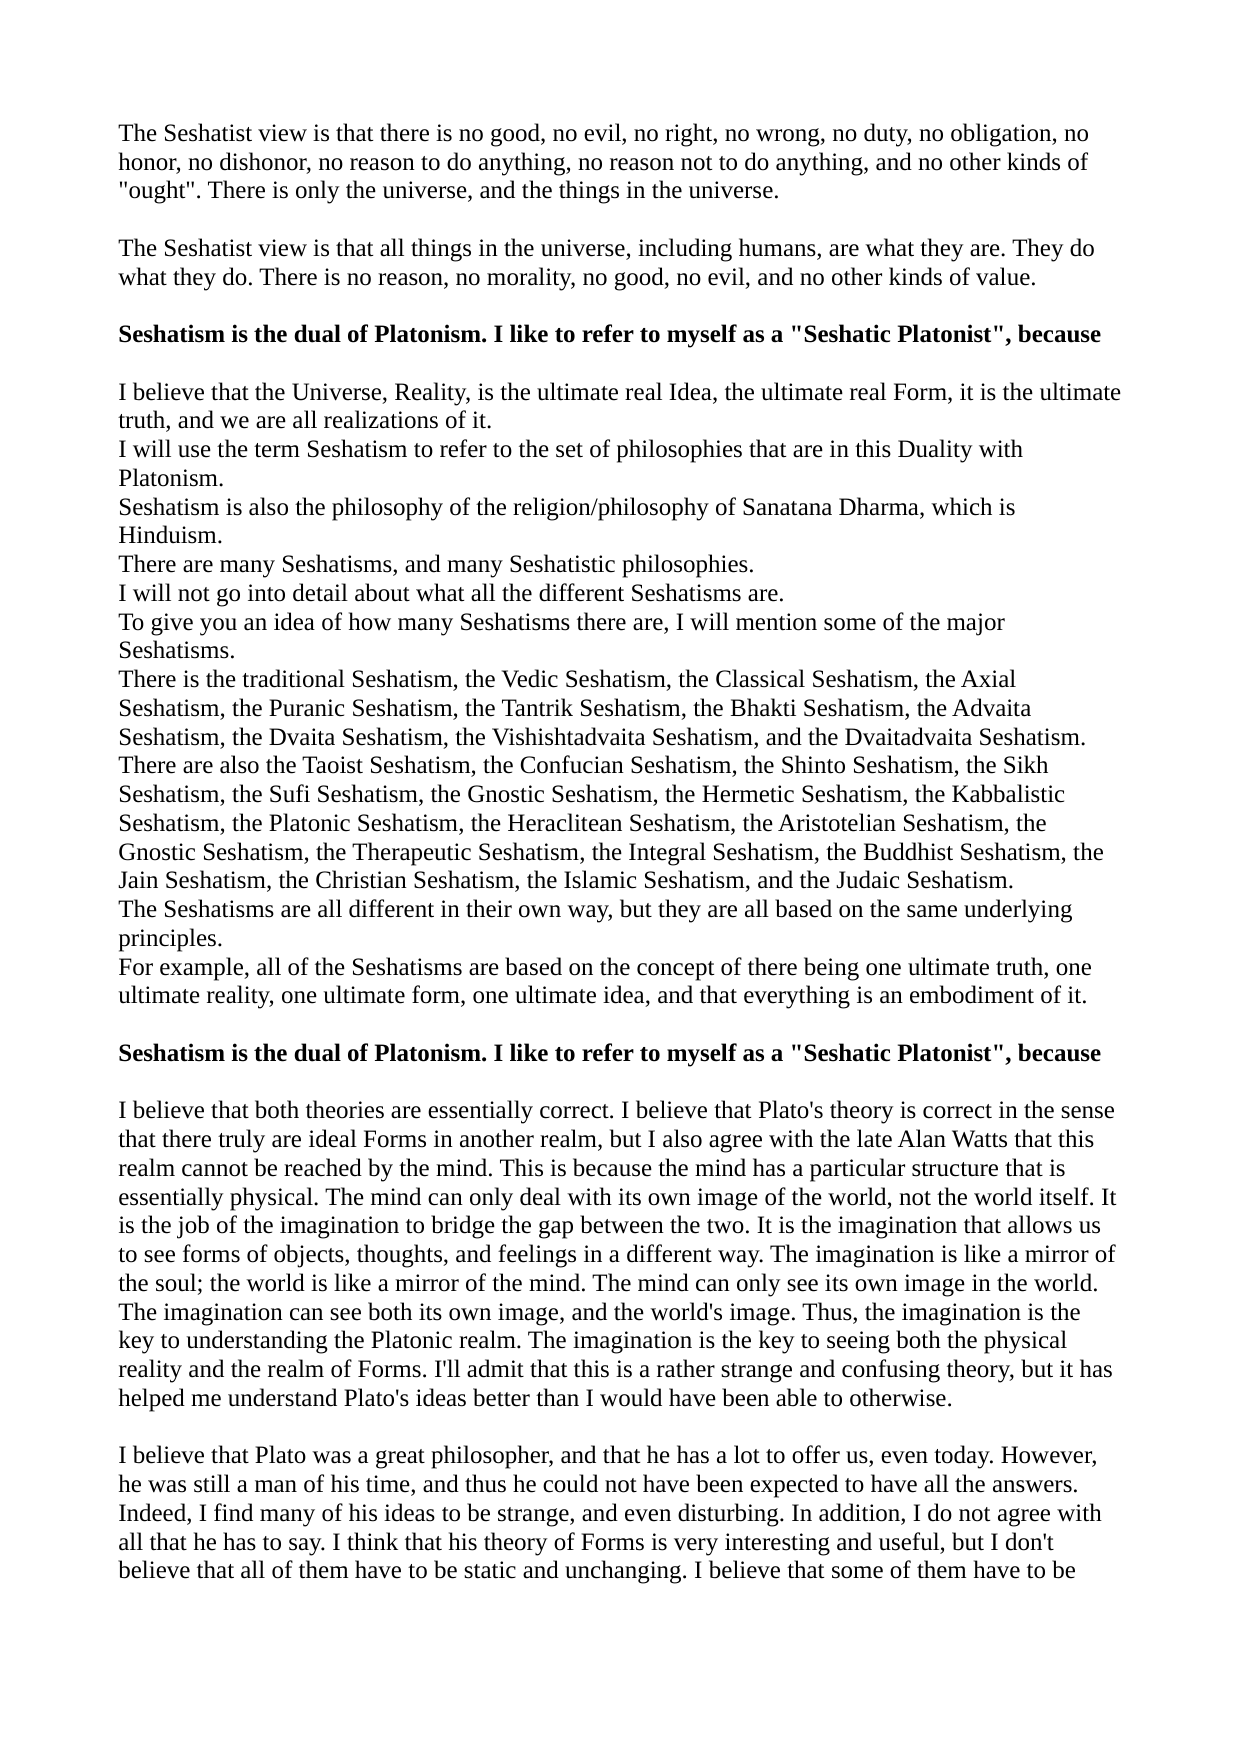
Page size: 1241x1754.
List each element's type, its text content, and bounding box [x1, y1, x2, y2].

text I believe that Plato was a great philosopher, and that he has a lot to offer us, even today. However, he was still a man of his time, and thus he could not have been expected to have all the answers. Indeed, I find many of his ideas to be strange, and even disturbing. In addition, I do not agree with all that he has to say. I think that his theory of Forms is very interesting and useful, but I don't believe that all of them have to be static and unchanging. I believe that some of them have to be [118, 1441, 1122, 1584]
text For example, all of the Seshatisms are based on the concept of there being one ultimate truth, one ultimate reality, one ultimate form, one ultimate idea, and that everything is an embodiment of it. [118, 952, 1122, 1009]
text There is the traditional Seshatism, the Vedic Seshatism, the Classical Seshatism, the Axial Seshatism, the Puranic Seshatism, the Tantrik Seshatism, the Bhakti Seshatism, the Advaita Seshatism, the Dvaita Seshatism, the Vishishtadvaita Seshatism, and the Dvaitadvaita Seshatism. [118, 664, 1122, 751]
text I believe that both theories are essentially correct. I believe that Plato's theory is correct in the sense that there truly are ideal Forms in another realm, but I also agree with the late Alan Watts that this realm cannot be reached by the mind. This is because the mind has a particular structure that is essentially physical. The mind can only deal with its own image of the world, not the world itself. It is the job of the imagination to bridge the gap between the two. It is the imagination that allows us to see forms of objects, thoughts, and feelings in a different way. The imagination is like a mirror of the soul; the world is like a mirror of the mind. The mind can only see its own image in the world. The imagination can see both its own image, and the world's image. Thus, the imagination is the key to understanding the Platonic realm. The imagination is the key to seeing both the physical reality and the realm of Forms. I'll admit that this is a rather strange and confusing theory, but it has helped me understand Plato's ideas better than I would have been able to otherwise. [118, 1096, 1122, 1412]
text The Seshatist view is that there is no good, no evil, no right, no wrong, no duty, no obligation, no honor, no dishonor, no reason to do anything, no reason not to do anything, and no other kinds of "ought". There is only the universe, and the things in the universe. [118, 118, 1122, 204]
text Seshatism is the dual of Platonism. I like to refer to myself as a "Seshatic Platonist", because [118, 319, 1122, 348]
text Seshatism is also the philosophy of the religion/philosophy of Sanatana Dharma, which is Hinduism. [118, 492, 1122, 549]
text There are also the Taoist Seshatism, the Confucian Seshatism, the Shinto Seshatism, the Sikh Seshatism, the Sufi Seshatism, the Gnostic Seshatism, the Hermetic Seshatism, the Kabbalistic Seshatism, the Platonic Seshatism, the Heraclitean Seshatism, the Aristotelian Seshatism, the Gnostic Seshatism, the Therapeutic Seshatism, the Integral Seshatism, the Buddhist Seshatism, the Jain Seshatism, the Christian Seshatism, the Islamic Seshatism, and the Judaic Seshatism. [118, 751, 1122, 894]
text To give you an idea of how many Seshatisms there are, I will mention some of the major Seshatisms. [118, 607, 1122, 664]
text The Seshatisms are all different in their own way, but they are all based on the same underlying principles. [118, 894, 1122, 952]
text I will use the term Seshatism to refer to the set of philosophies that are in this Duality with Platonism. [118, 434, 1122, 492]
text Seshatism is the dual of Platonism. I like to refer to myself as a "Seshatic Platonist", because [118, 1038, 1122, 1067]
text I will not go into detail about what all the different Seshatisms are. [118, 578, 1122, 607]
text The Seshatist view is that all things in the universe, including humans, are what they are. They do what they do. There is no reason, no morality, no good, no evil, and no other kinds of value. [118, 233, 1122, 291]
text I believe that the Universe, Reality, is the ultimate real Idea, the ultimate real Form, it is the ultimate truth, and we are all realizations of it. [118, 377, 1122, 434]
text There are many Seshatisms, and many Seshatistic philosophies. [118, 549, 1122, 578]
